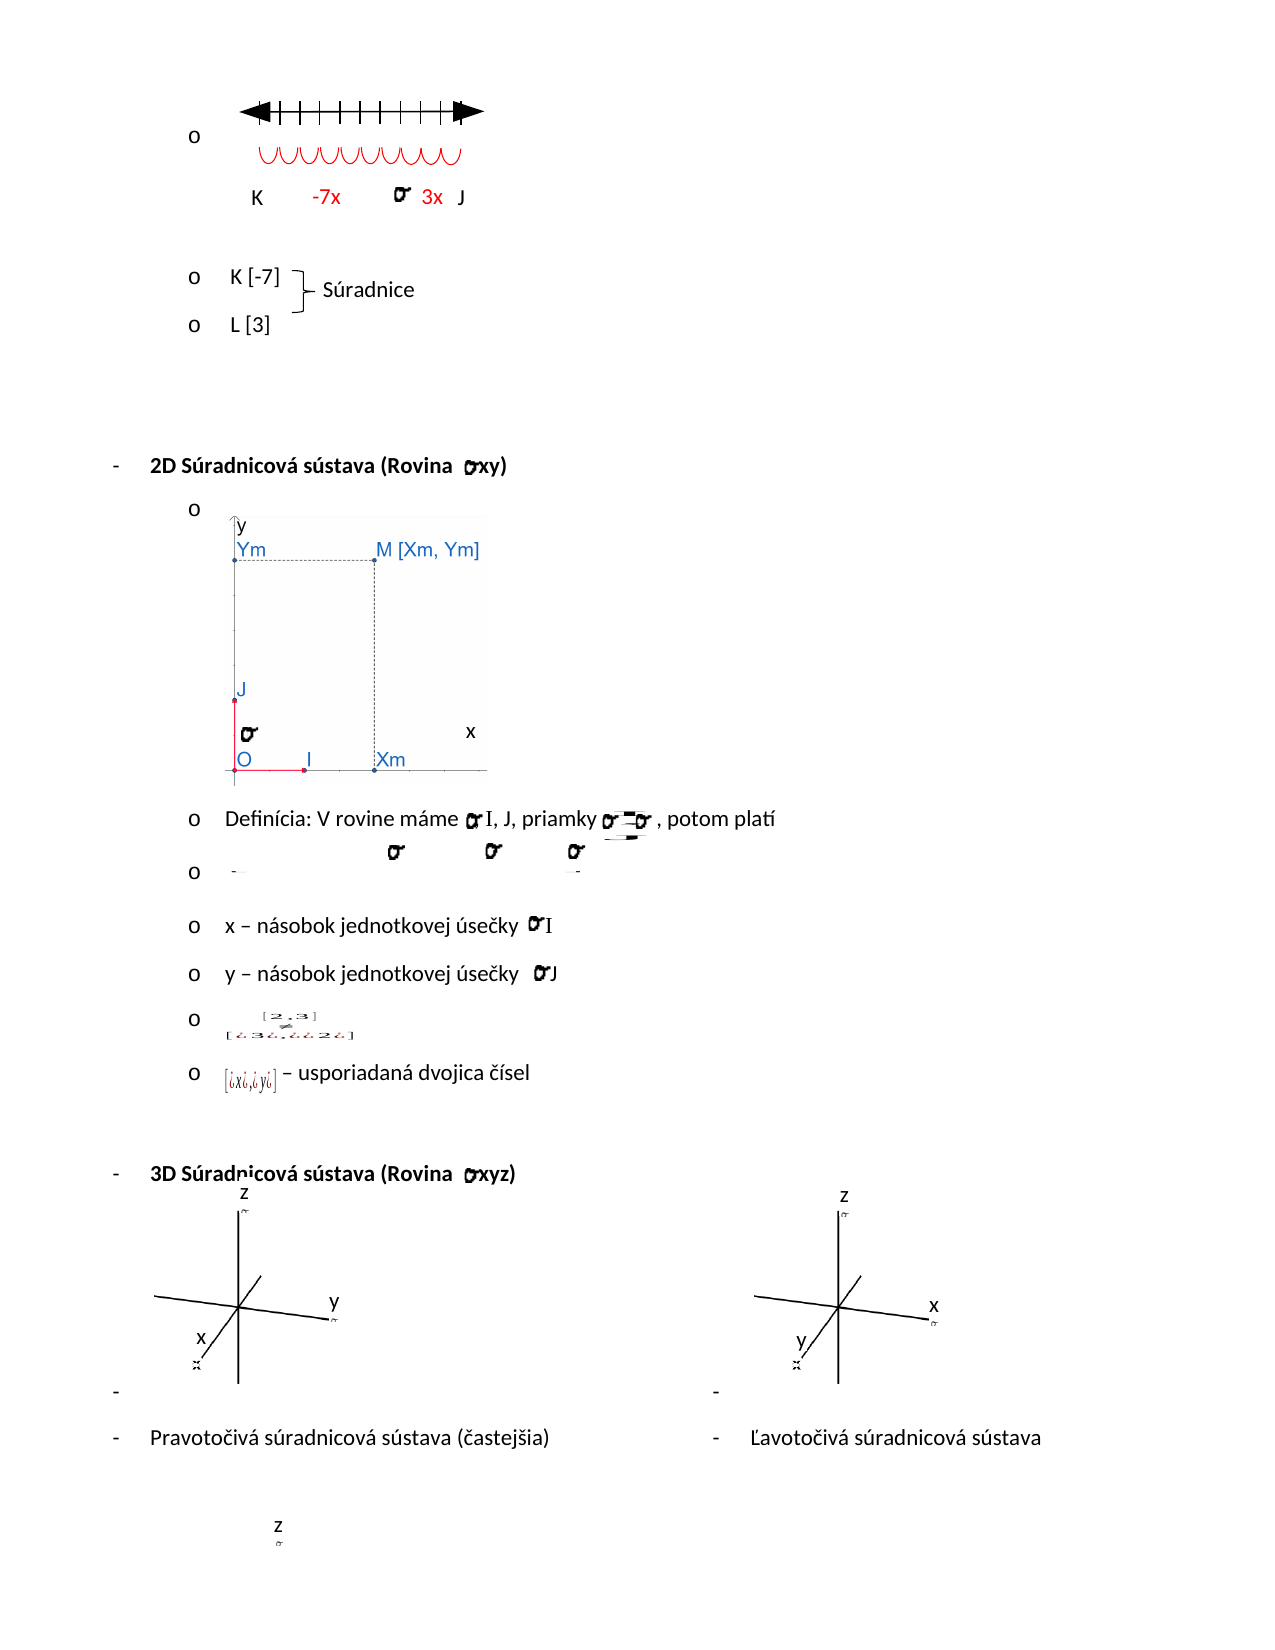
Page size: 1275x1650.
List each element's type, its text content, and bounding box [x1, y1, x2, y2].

text J [457, 183, 469, 209]
list Pravotočivá súradnicová sústava (častejšia) [112, 1423, 600, 1451]
list 2D Súradnicová sústava (Rovina xy) [112, 451, 1200, 479]
list y – násobok jednotkovej úsečky J [187, 959, 1200, 988]
list Definícia: V rovine máme , I, J, priamky , potom platí [187, 804, 1200, 842]
list x [929, 1290, 942, 1325]
list y [796, 1325, 807, 1351]
text -7x [312, 182, 384, 210]
list y [329, 1286, 342, 1322]
list x – násobok jednotkovej úsečky I [187, 911, 1200, 941]
list L [3] [187, 310, 1200, 339]
list – usporiadaná dvojica čísel [187, 1058, 1200, 1094]
list z [239, 1177, 253, 1213]
text K [251, 183, 262, 209]
text z [274, 1510, 287, 1545]
list K [-7] [187, 262, 1200, 292]
list Ľavotočivá súradnicová sústava [712, 1423, 1200, 1451]
list z [839, 1181, 853, 1216]
list [323, 304, 424, 309]
list Súradnice [323, 276, 424, 304]
list x [196, 1322, 207, 1348]
text 3x [421, 182, 447, 210]
list 3D Súradnicová sústava (Rovina xyz) [112, 1159, 1200, 1188]
list x [466, 717, 477, 743]
